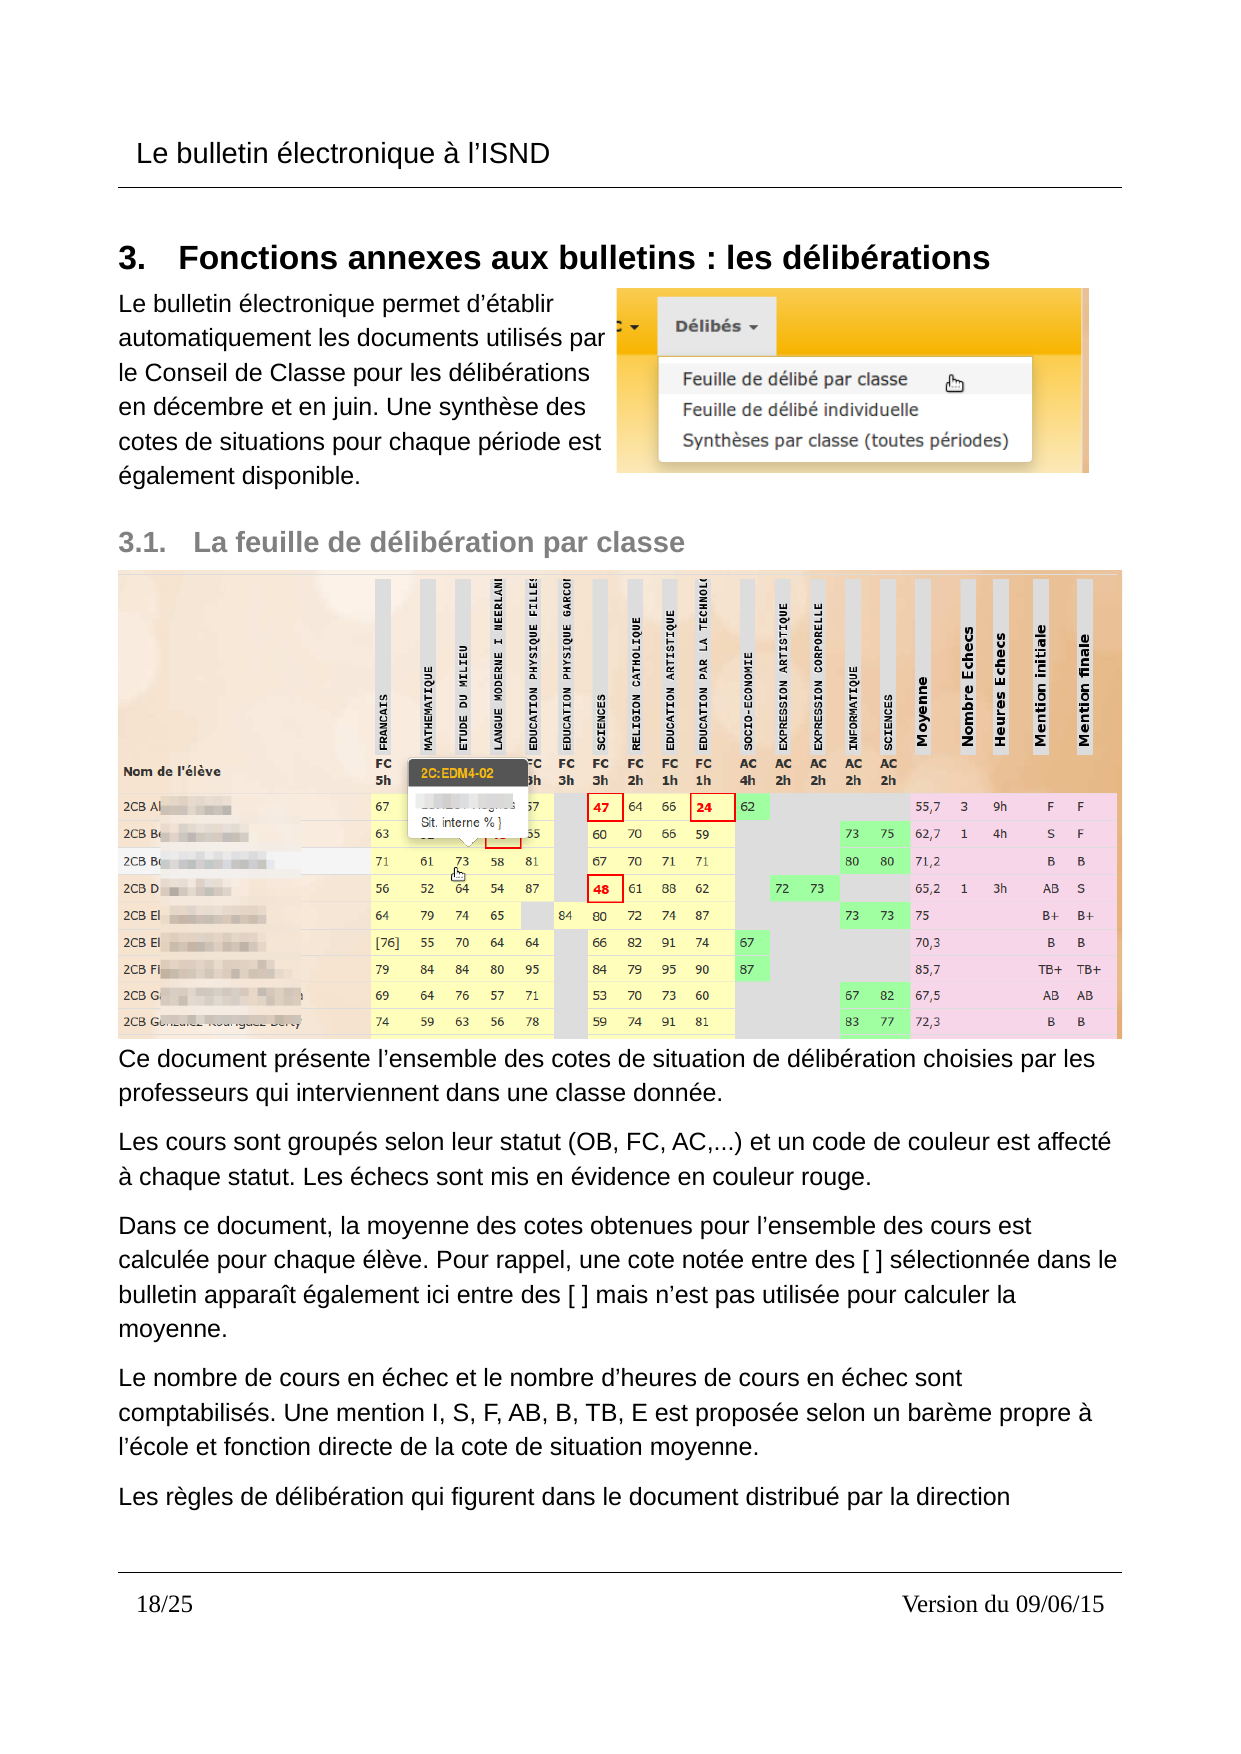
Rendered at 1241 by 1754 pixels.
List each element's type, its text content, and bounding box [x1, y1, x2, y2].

picture [616, 288, 1089, 473]
text Les cours sont groupés selon leur statut (OB, FC, AC,...) et un code de couleur est affecté à chaque statut. Les échecs sont mis en évidence en couleur rouge. [118, 1127, 1122, 1191]
subtitle La feuille de délibération par classe [118, 525, 1122, 558]
text Ce document présente l’ensemble des cotes de situation de délibération choisies par les professeurs qui interviennent dans une classe donnée. [118, 1039, 1122, 1107]
subtitle Fonctions annexes aux bulletins : les délibérations [118, 237, 1122, 276]
picture [118, 570, 1123, 1039]
text Le bulletin électronique permet d’établir automatiquement les documents utilisés par le Conseil de Classe pour les délibérations en décembre et en juin. Une synthèse des cotes de situations pour chaque période est également disponible. [118, 289, 1122, 490]
text Les règles de délibération qui figurent dans le document distribué par la direction [118, 1481, 1122, 1510]
text Le nombre de cours en échec et le nombre d’heures de cours en échec sont comptabilisés. Une mention I, S, F, AB, B, TB, E est proposée selon un barème propre à l’école et fonction directe de la cote de situation moyenne. [118, 1363, 1122, 1461]
text Dans ce document, la moyenne des cotes obtenues pour l’ensemble des cours est calculée pour chaque élève. Pour rappel, une cote notée entre des [ ] sélectionnée dans le bulletin apparaît également ici entre des [ ] mais n’est pas utilisée pour calculer la moyenne. [118, 1211, 1122, 1343]
